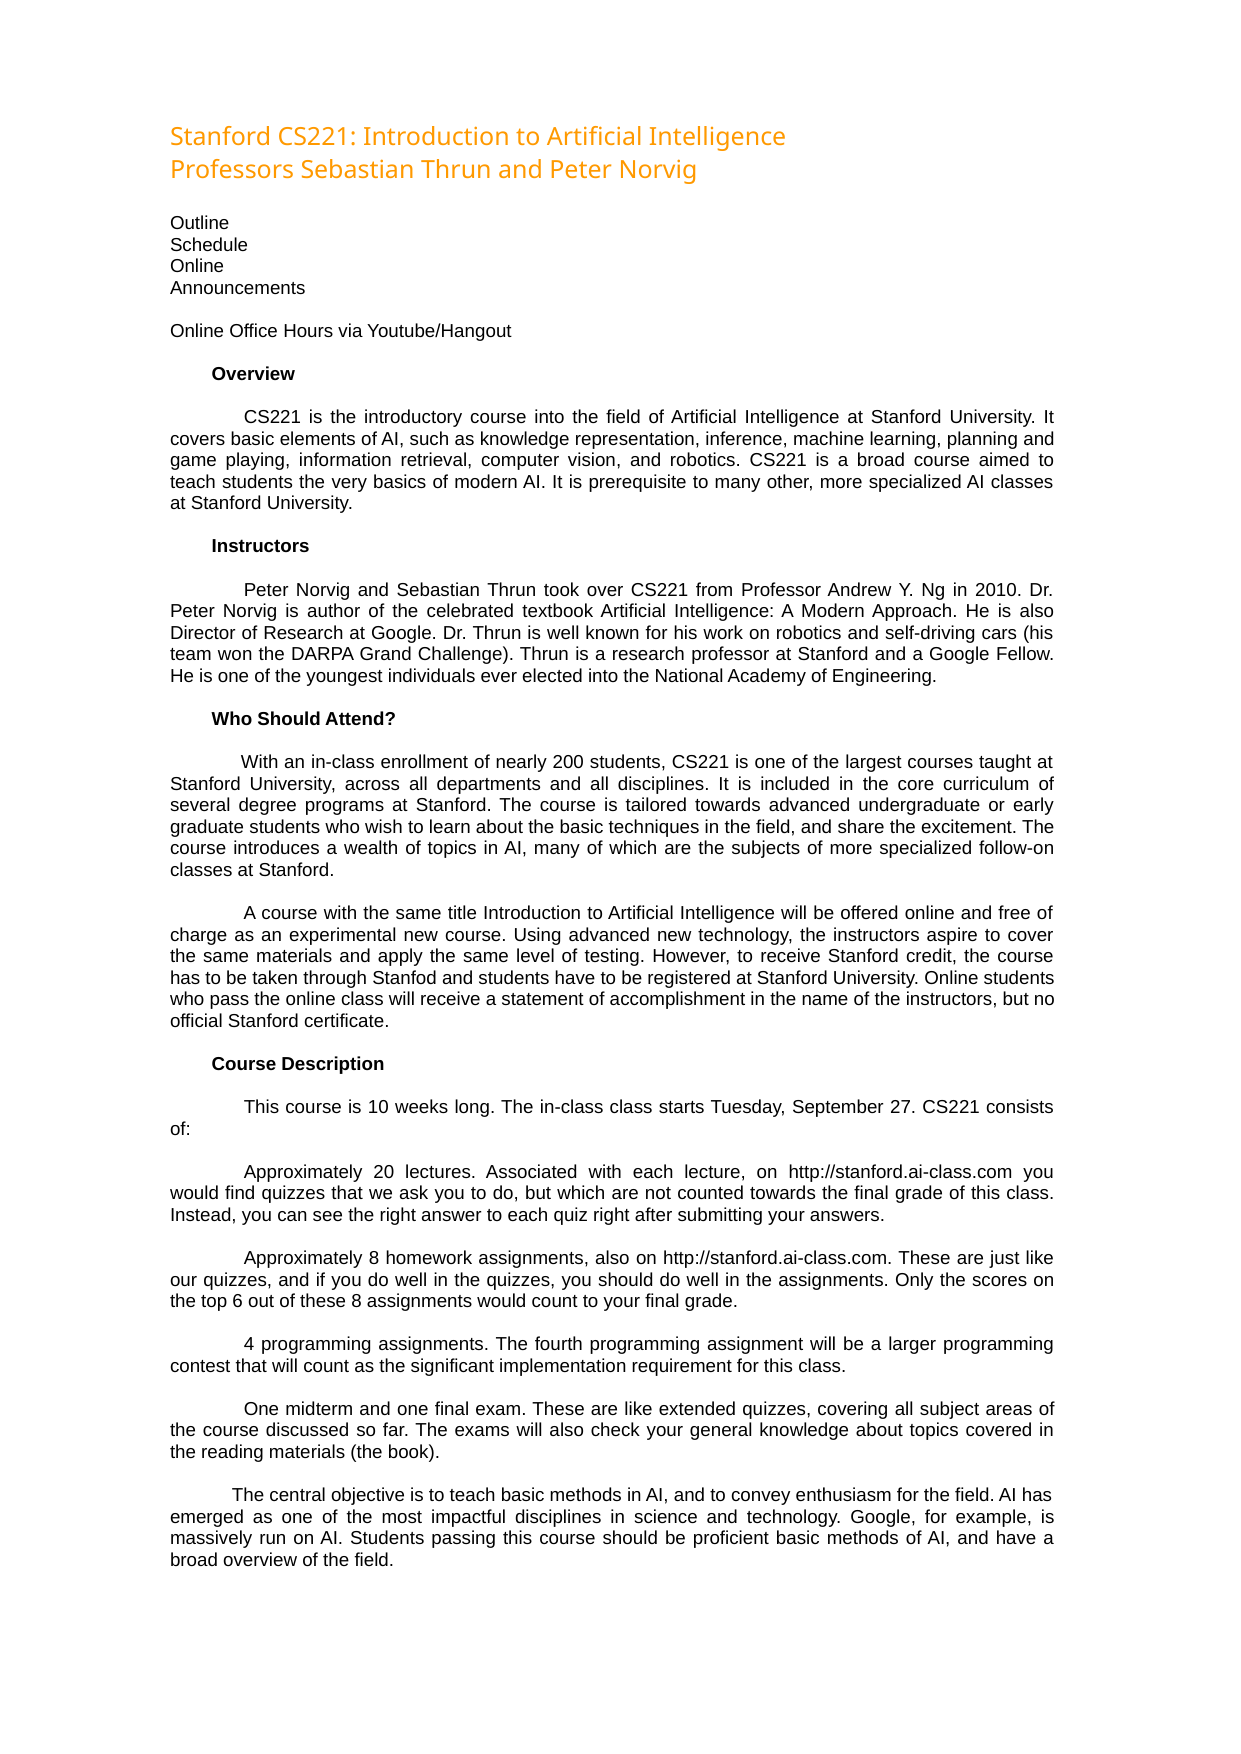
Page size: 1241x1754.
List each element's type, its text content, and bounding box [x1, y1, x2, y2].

text Schedule [170, 233, 1055, 255]
text A course with the same title Introduction to Artificial Intelligence will be offered online and free of charge as an experimental new course. Using advanced new technology, the instructors aspire to cover the same materials and apply the same level of testing. However, to receive Stanford credit, the course has to be taken through Stanfod and students have to be registered at Stanford University. Online students who pass the online class will receive a statement of accomplishment in the name of the instructors, but no official Stanford certificate. [170, 902, 1055, 1031]
text Instructors [170, 535, 1055, 557]
text Online [170, 255, 1055, 276]
text Professors Sebastian Thrun and Peter Norvig [170, 152, 1055, 186]
text One midterm and one final exam. These are like extended quizzes, covering all subject areas of the course discussed so far. The exams will also check your general knowledge about topics covered in the reading materials (the book). [170, 1398, 1055, 1462]
text Who Should Attend? [170, 708, 1055, 729]
text Announcements [170, 276, 1055, 298]
text Overview [170, 363, 1055, 384]
text Online Office Hours via Youtube/Hangout [170, 319, 1055, 341]
text Approximately 20 lectures. Associated with each lecture, on http://stanford.ai-class.com you would find quizzes that we ask you to do, but which are not counted towards the final grade of this class. Instead, you can see the right answer to each quiz right after submitting your answers. [170, 1161, 1055, 1225]
text 4 programming assignments. The fourth programming assignment will be a larger programming contest that will count as the significant implementation requirement for this class. [170, 1333, 1055, 1376]
text Stanford CS221: Introduction to Artificial Intelligence [170, 118, 1055, 152]
text Peter Norvig and Sebastian Thrun took over CS221 from Professor Andrew Y. Ng in 2010. Dr. Peter Norvig is author of the celebrated textbook Artificial Intelligence: A Modern Approach. He is also Director of Research at Google. Dr. Thrun is well known for his work on robotics and self-driving cars (his team won the DARPA Grand Challenge). Thrun is a research professor at Stanford and a Google Fellow. He is one of the youngest individuals ever elected into the National Academy of Engineering. [170, 578, 1055, 686]
text Course Description [170, 1053, 1055, 1074]
text Approximately 8 homework assignments, also on http://stanford.ai-class.com. These are just like our quizzes, and if you do well in the quizzes, you should do well in the assignments. Only the scores on the top 6 out of these 8 assignments would count to your final grade. [170, 1247, 1055, 1311]
text CS221 is the introductory course into the field of Artificial Intelligence at Stanford University. It covers basic elements of AI, such as knowledge representation, inference, machine learning, planning and game playing, information retrieval, computer vision, and robotics. CS221 is a broad course aimed to teach students the very basics of modern AI. It is prerequisite to many other, more specialized AI classes at Stanford University. [170, 406, 1055, 514]
text The central objective is to teach basic methods in AI, and to convey enthusiasm for the field. AI has emerged as one of the most impactful disciplines in science and technology. Google, for example, is massively run on AI. Students passing this course should be proficient basic methods of AI, and have a broad overview of the field. [170, 1484, 1055, 1570]
text This course is 10 weeks long. The in-class class starts Tuesday, September 27. CS221 consists of: [170, 1096, 1055, 1139]
text Outline [170, 212, 1055, 233]
text With an in-class enrollment of nearly 200 students, CS221 is one of the largest courses taught at Stanford University, across all departments and all disciplines. It is included in the core curriculum of several degree programs at Stanford. The course is tailored towards advanced undergraduate or early graduate students who wish to learn about the basic techniques in the field, and share the excitement. The course introduces a wealth of topics in AI, many of which are the subjects of more specialized follow-on classes at Stanford. [170, 751, 1055, 880]
